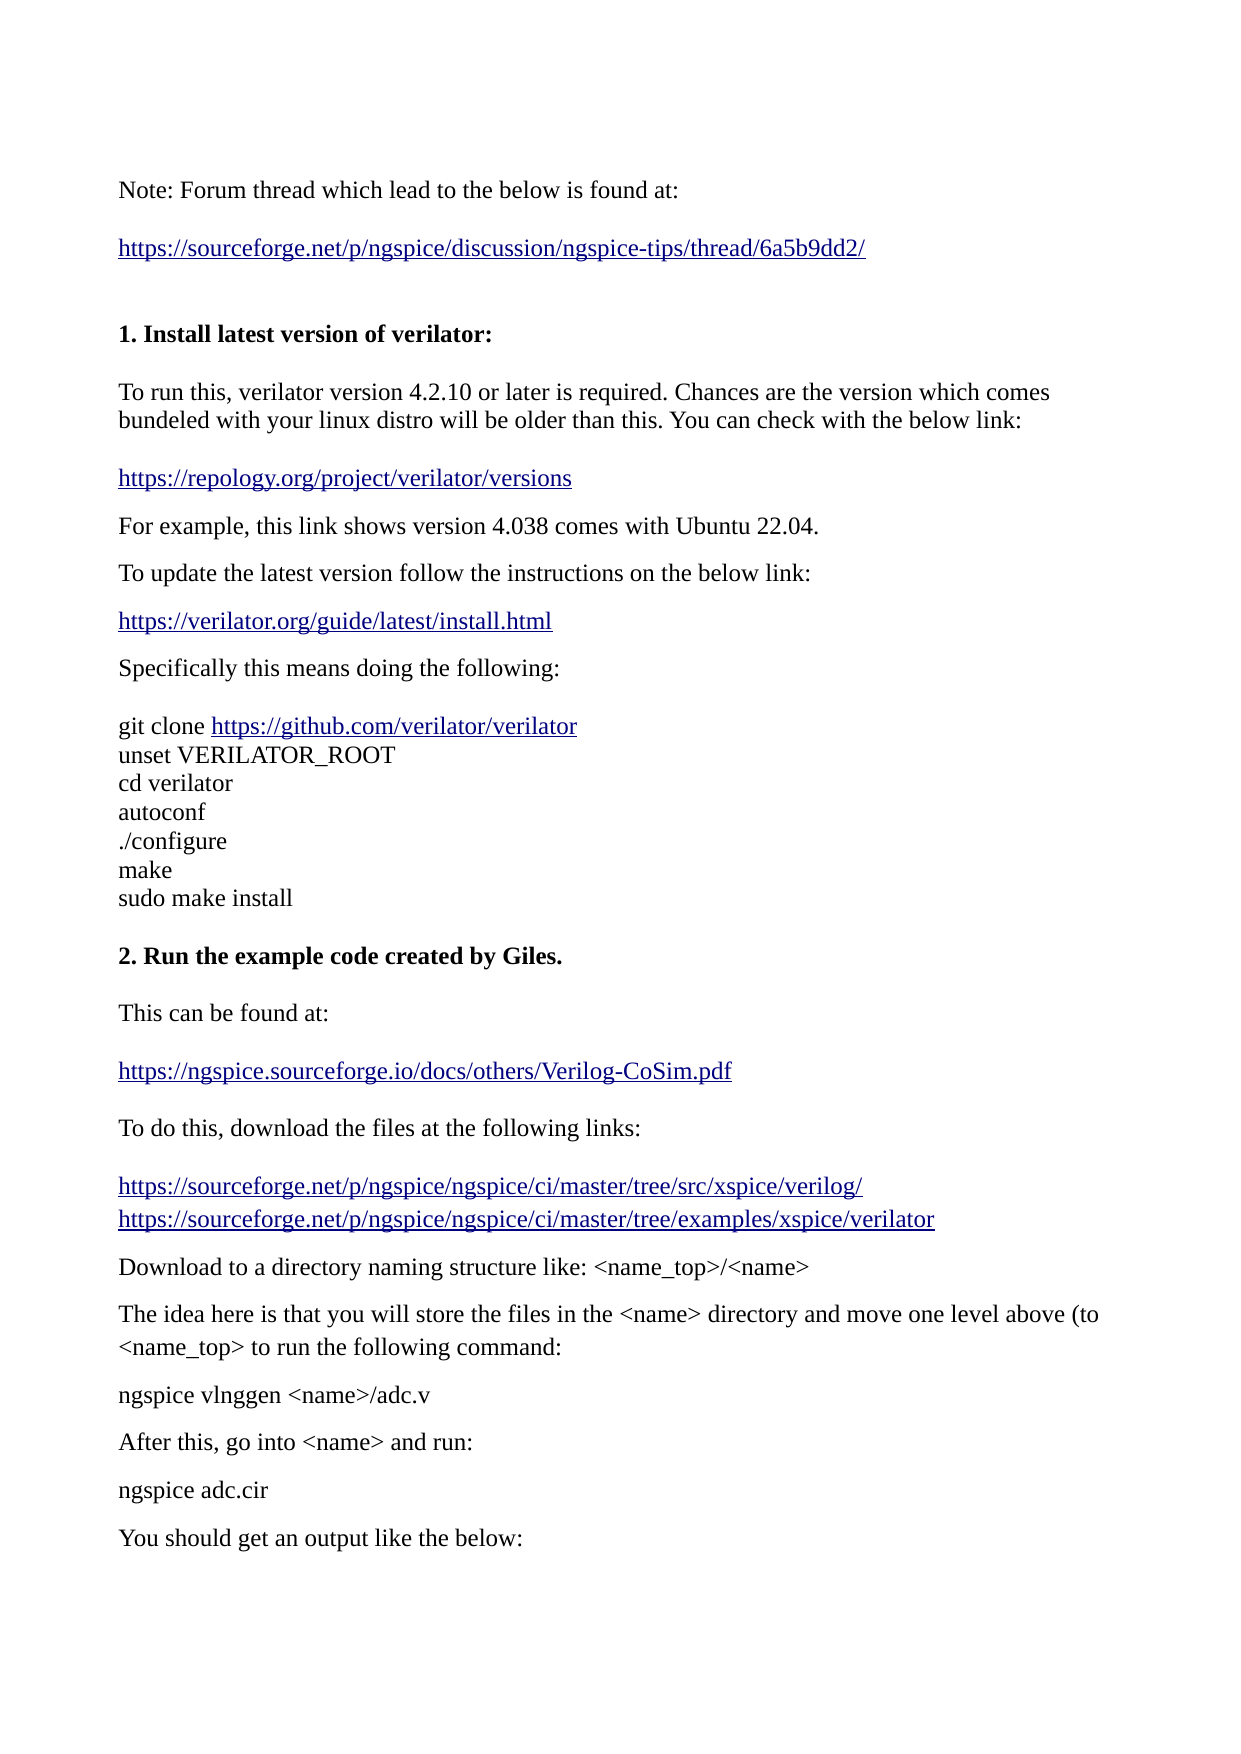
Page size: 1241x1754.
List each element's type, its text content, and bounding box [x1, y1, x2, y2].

text https://verilator.org/guide/latest/install.html [118, 606, 1122, 635]
text https://repology.org/project/verilator/versions [118, 463, 1122, 492]
text https://ngspice.sourceforge.io/docs/others/Verilog-CoSim.pdf [118, 1056, 1122, 1085]
text 2. Run the example code created by Giles. [118, 941, 1122, 970]
text git clone https://github.com/verilator/verilator unset VERILATOR_ROOT cd verilator autoconf ./configure make sudo make install [118, 711, 1122, 912]
text Note: Forum thread which lead to the below is found at: [118, 176, 1122, 204]
text To update the latest version follow the instructions on the below link: [118, 558, 1122, 587]
text ngspice adc.cir [118, 1475, 1122, 1504]
text https://sourceforge.net/p/ngspice/ngspice/ci/master/tree/src/xspice/verilog/ https://sourceforge.net/p/ngspice/ngspice/ci/master/tree/examples/xspice/verilator [118, 1171, 1122, 1233]
text You should get an output like the below: [118, 1523, 1122, 1551]
text To do this, download the files at the following links: [118, 1113, 1122, 1142]
text 1. Install latest version of verilator: [118, 319, 1122, 348]
text This can be found at: [118, 998, 1122, 1027]
text After this, go into <name> and run: [118, 1427, 1122, 1456]
text Download to a directory naming structure like: <name_top>/<name> [118, 1252, 1122, 1280]
text Specifically this means doing the following: [118, 653, 1122, 682]
text To run this, verilator version 4.2.10 or later is required. Chances are the version which comes bundeled with your linux distro will be older than this. You can check with the below link: [118, 377, 1122, 434]
text For example, this link shows version 4.038 comes with Ubuntu 22.04. [118, 511, 1122, 539]
text https://sourceforge.net/p/ngspice/discussion/ngspice-tips/thread/6a5b9dd2/ [118, 233, 1122, 262]
text The idea here is that you will store the files in the <name> directory and move one level above (to <name_top> to run the following command: [118, 1299, 1122, 1361]
text ngspice vlnggen <name>/adc.v [118, 1380, 1122, 1409]
